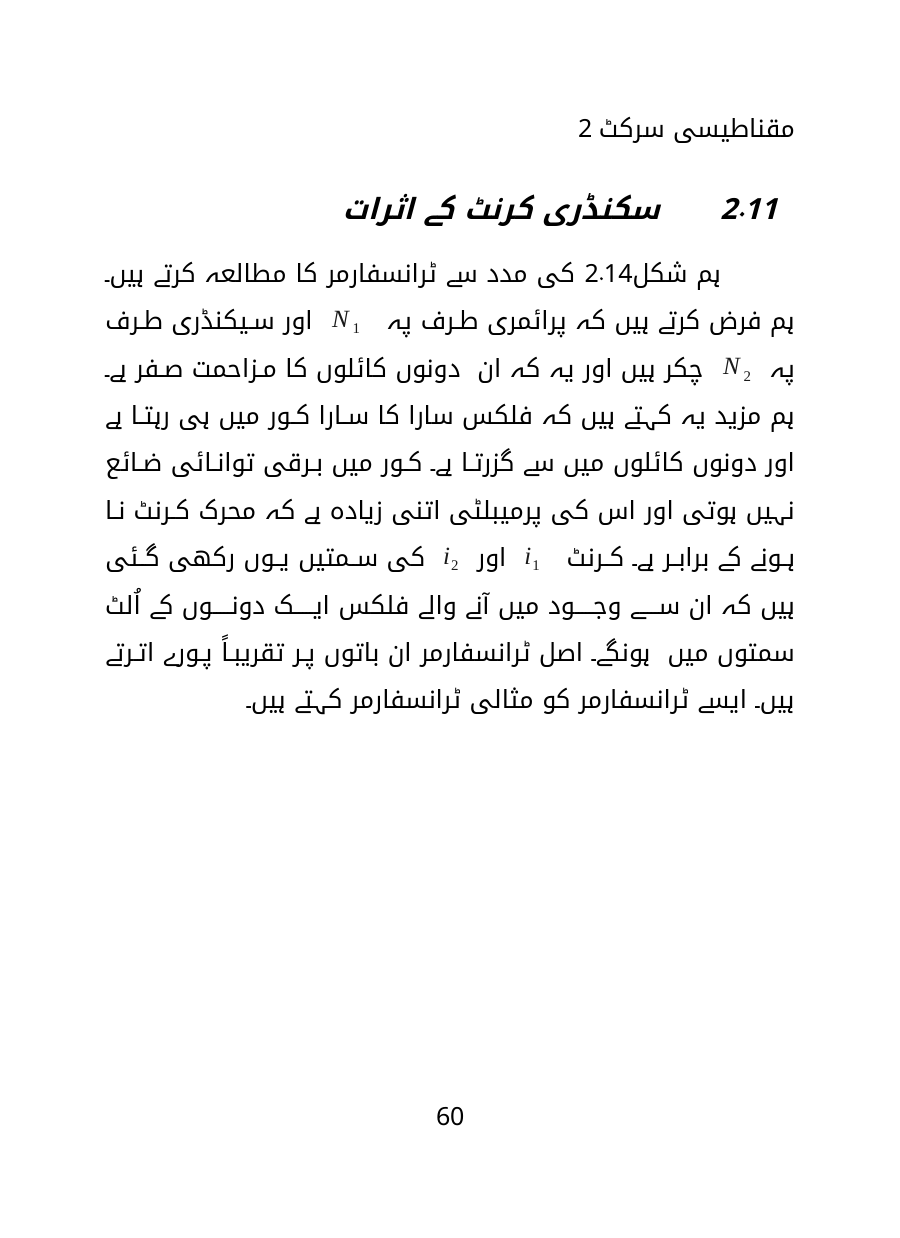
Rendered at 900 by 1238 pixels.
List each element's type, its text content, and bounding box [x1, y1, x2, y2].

subtitle سکنڈری کرنٹ کے اثرات [105, 182, 720, 238]
text ہم شکل2.14 کی مدد سے ٹرانسفارمر کا مطالعہ کرتے ہیں۔ ہم فرض کرتے ہیں کہ پرائمری طرف پہ اور سیکنڈری طرف پہچکر ہیں اور یہ کہ ان دونوں کائلوں کا مزاحمت صفر ہے۔ ہم مزید یہ کہتے ہیں کہ فلکس سارا کا سارا کور میں ہی رہتا ہے اور دونوں کائلوں میں سے گزرتا ہے۔ کور میں برقی توانائی ضائع نہیں ہوتی اور اس کی پرمیبلٹی اتنی زیادہ ہے کہ محرک کرنٹ نا ہونے کے برابر ہے۔ کرنٹ اورکی سمتیں یوں رکھی گئی ہیں کہ ان سے وجود میں آنے والے فلکس ایک دونوں کے اُلٹ سمتوں میں ہونگے۔ اصل ٹرانسفارمر ان باتوں پر تقریباً پورے اترتے ہیں۔ ایسے ٹرانسفارمر کو مثالی ٹرانسفارمر کہتے ہیں۔ [105, 250, 795, 724]
